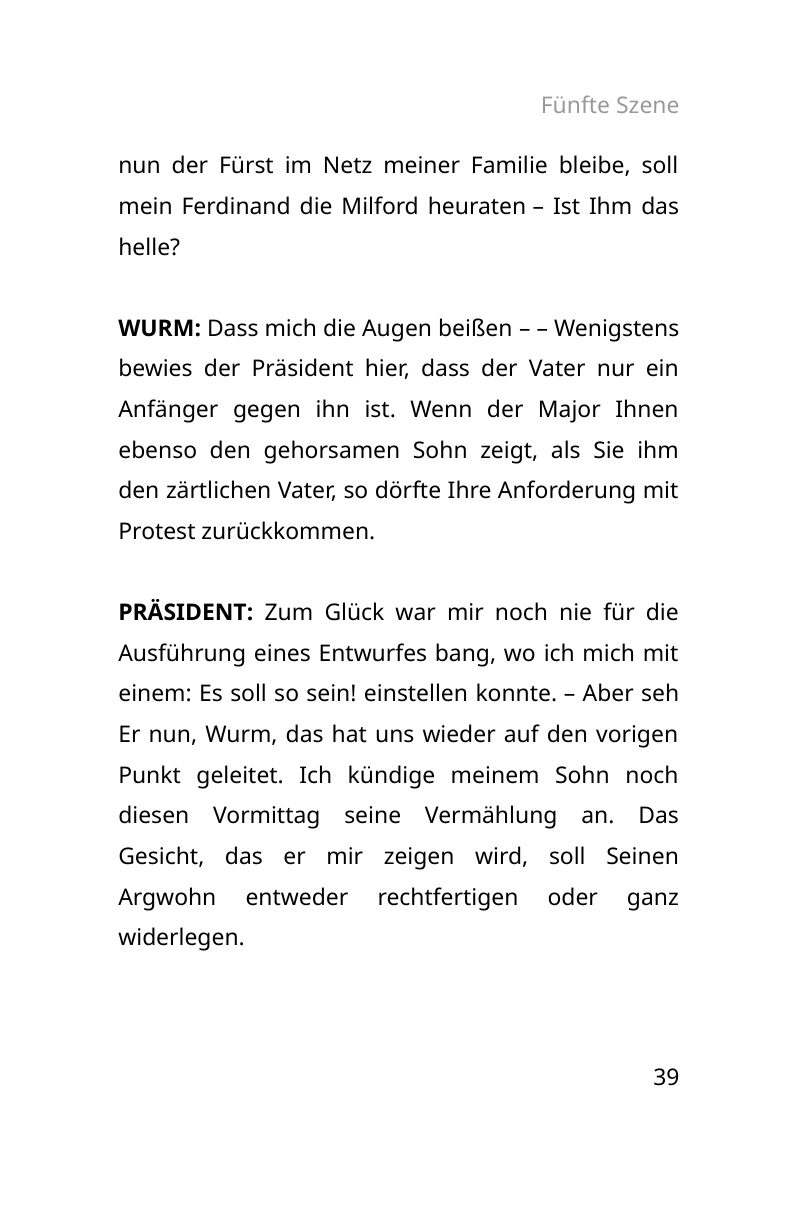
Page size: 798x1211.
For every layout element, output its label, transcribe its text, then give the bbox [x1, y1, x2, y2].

text WURM: Dass mich die Augen beißen – – Wenigstens bewies der Präsident hier, dass der Vater nur ein Anfänger gegen ihn ist. Wenn der Major Ihnen ebenso den gehorsamen Sohn zeigt, als Sie ihm den zärtlichen Vater, so dörfte Ihre Anforderung mit Protest zurückkommen. [118, 283, 679, 546]
text PRÄSIDENT: Zum Glück war mir noch nie für die Ausführung eines Entwurfes bang, wo ich mich mit einem: Es soll so sein! einstellen konnte. – Aber seh Er nun, Wurm, das hat uns wieder auf den vorigen Punkt geleitet. Ich kündige meinem Sohn noch diesen Vormittag seine Vermählung an. Das Gesicht, das er mir zeigen wird, soll Seinen Argwohn entweder rechtfertigen oder ganz widerlegen. [118, 567, 679, 952]
text nun der Fürst im Netz meiner Familie bleibe, soll mein Ferdinand die Milford heuraten – Ist Ihm das helle? [118, 149, 679, 262]
